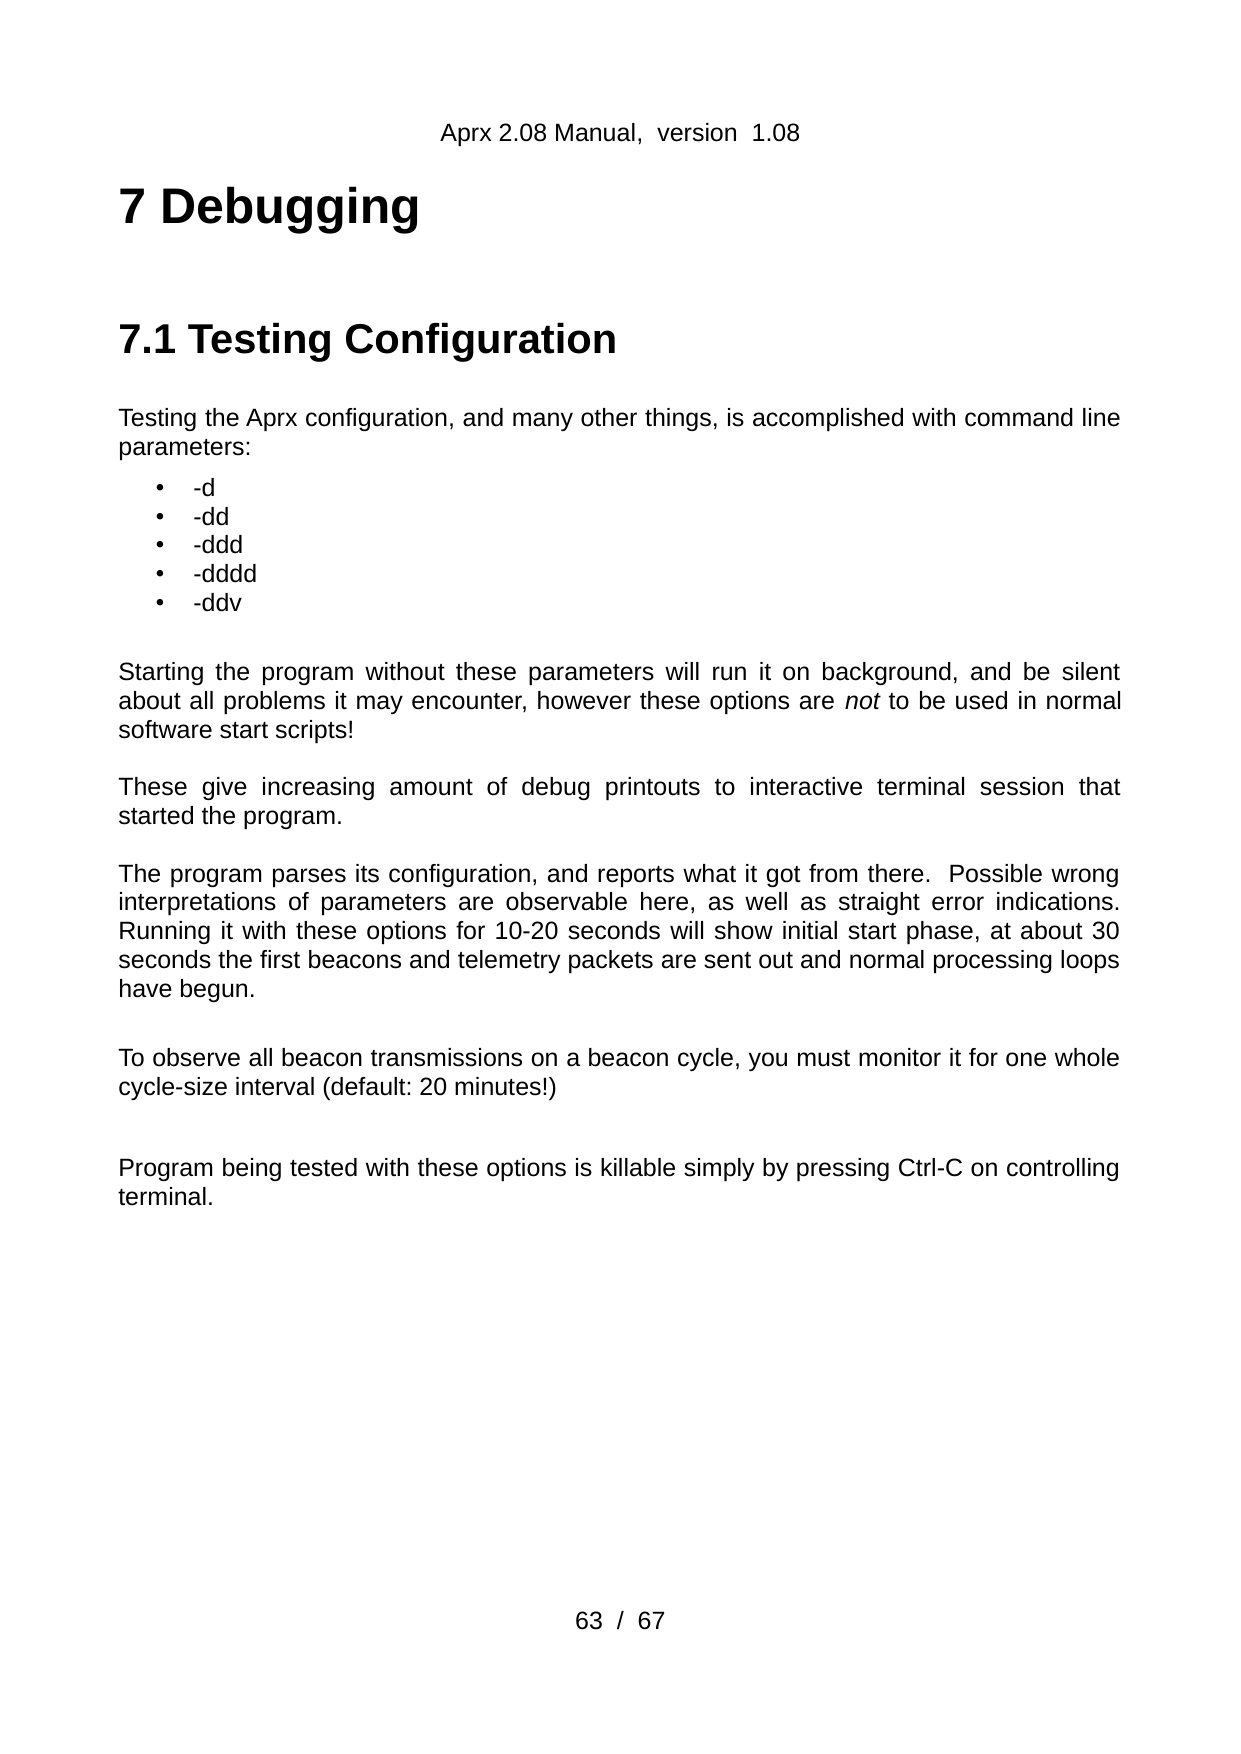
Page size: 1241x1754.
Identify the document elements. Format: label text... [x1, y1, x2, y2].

text To observe all beacon transmissions on a beacon cycle, you must monitor it for one whole cycle-size interval (default: 20 minutes!) [118, 1043, 1122, 1100]
text The program parses its configuration, and reports what it got from there. Possible wrong interpretations of parameters are observable here, as well as straight error indications. Running it with these options for 10-20 seconds will show initial start phase, at about 30 seconds the first beacons and telemetry packets are sent out and normal processing loops have begun. [118, 859, 1122, 1002]
subtitle Debugging [118, 176, 1122, 234]
subtitle Testing Configuration [118, 315, 1122, 363]
text These give increasing amount of debug printouts to interactive terminal session that started the program. [118, 772, 1122, 830]
list -dddd [156, 559, 1122, 588]
text Starting the program without these parameters will run it on background, and be silent about all problems it may encounter, however these options are not to be used in normal software start scripts! [118, 657, 1122, 744]
text Program being tested with these options is killable simply by pressing Ctrl-C on controlling terminal. [118, 1153, 1122, 1210]
list -ddd [156, 530, 1122, 559]
list -ddv [156, 588, 1122, 617]
list -dd [156, 501, 1122, 530]
list -d [156, 473, 1122, 501]
text Testing the Aprx configuration, and many other things, is accomplished with command line parameters: [118, 403, 1122, 461]
